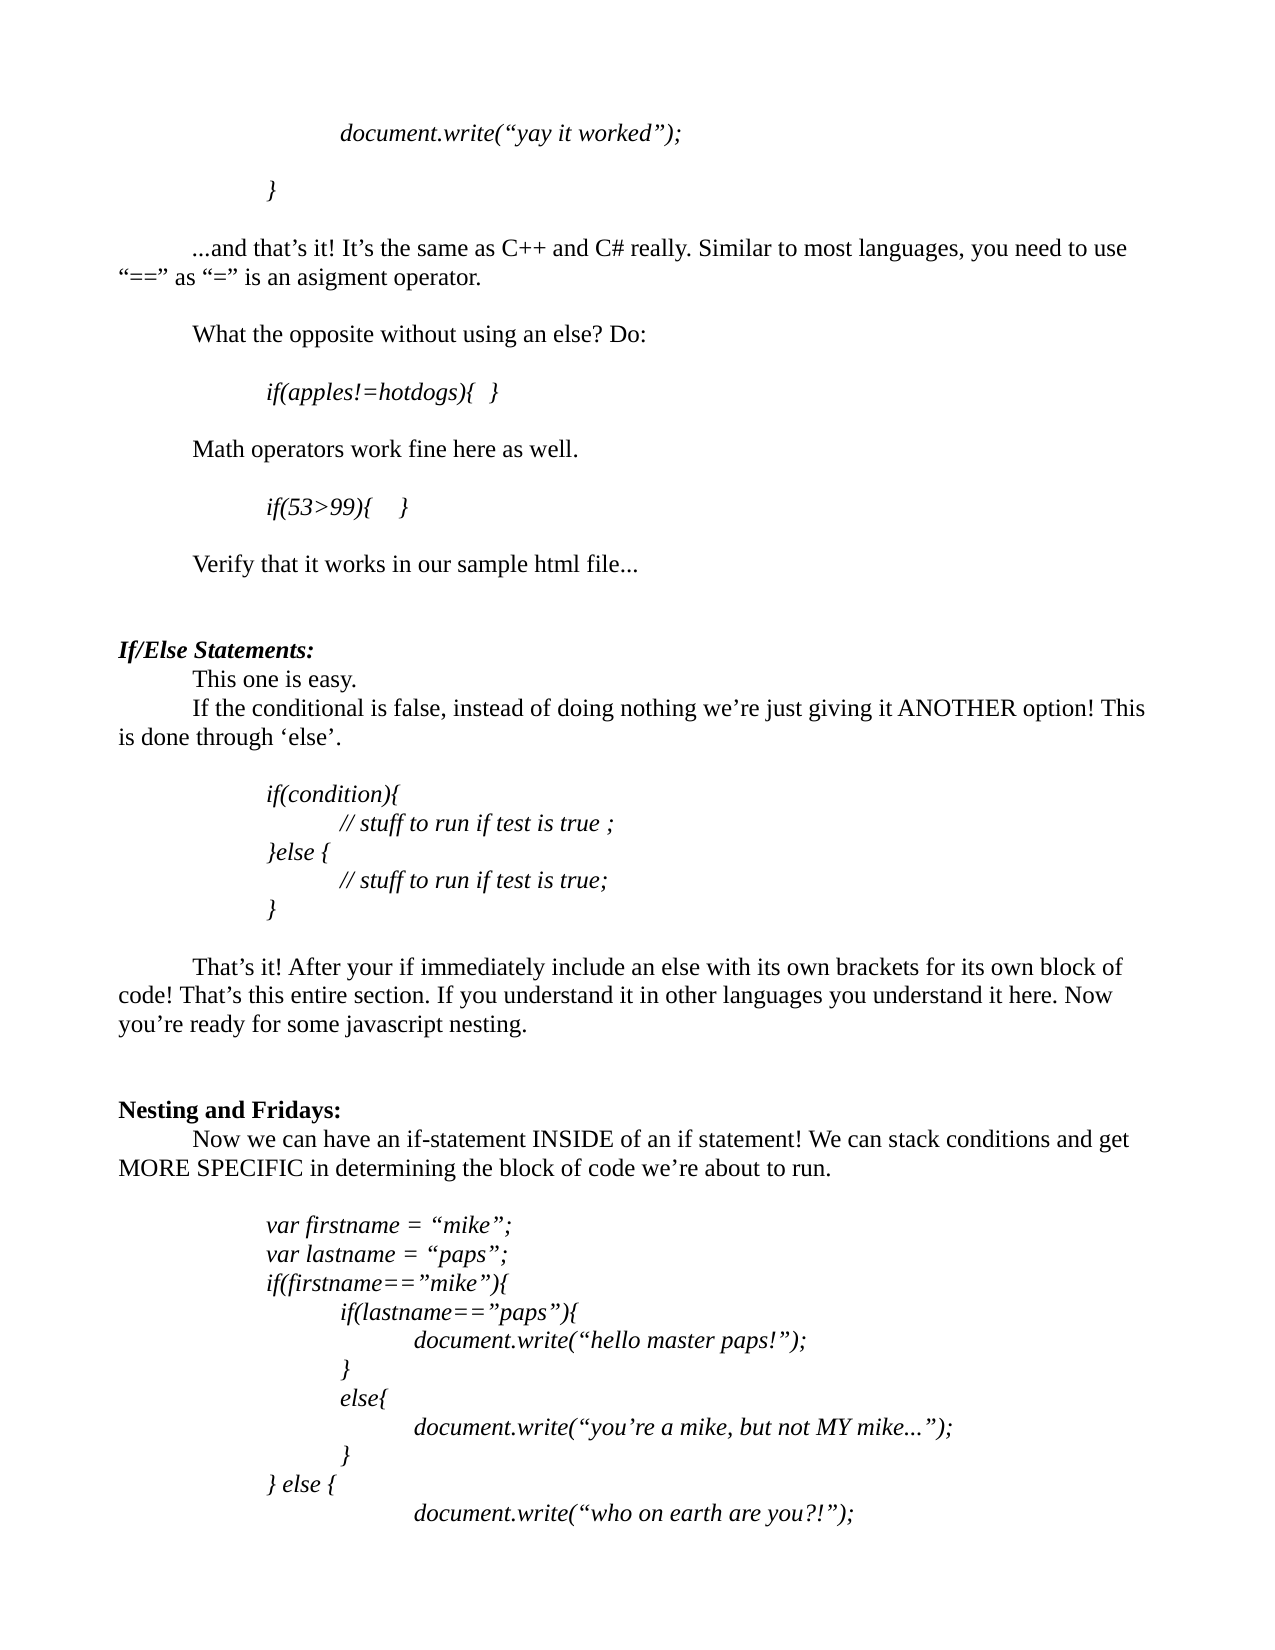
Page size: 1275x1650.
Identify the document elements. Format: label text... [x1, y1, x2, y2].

text }else { [118, 837, 1157, 866]
text var firstname = “mike”; [118, 1211, 1157, 1239]
text var lastname = “paps”; [118, 1239, 1157, 1268]
text ...and that’s it! It’s the same as C++ and C# really. Similar to most languages, you need to use “==” as “=” is an asigment operator. [118, 233, 1157, 291]
text // stuff to run if test is true; [118, 866, 1157, 894]
text if(lastname==”paps”){ [118, 1297, 1157, 1326]
text document.write(“you’re a mike, but not MY mike...”); [118, 1412, 1157, 1441]
text If/Else Statements: [118, 636, 1157, 664]
text } [118, 1441, 1157, 1469]
text What the opposite without using an else? Do: [118, 319, 1157, 348]
text document.write(“yay it worked”); [118, 118, 1157, 147]
text if(condition){ [118, 779, 1157, 808]
text if(firstname==”mike”){ [118, 1268, 1157, 1297]
text If the conditional is false, instead of doing nothing we’re just giving it ANOTHER option! This is done through ‘else’. [118, 693, 1157, 751]
text else{ [118, 1383, 1157, 1412]
text That’s it! After your if immediately include an else with its own brackets for its own block of code! That’s this entire section. If you understand it in other languages you understand it here. Now you’re ready for some javascript nesting. [118, 952, 1157, 1038]
text // stuff to run if test is true ; [118, 808, 1157, 837]
text Math operators work fine here as well. [118, 434, 1157, 463]
text Nesting and Fridays: [118, 1096, 1157, 1124]
text } [118, 1354, 1157, 1383]
text if(apples!=hotdogs){ } [118, 377, 1157, 406]
text Now we can have an if-statement INSIDE of an if statement! We can stack conditions and get MORE SPECIFIC in determining the block of code we’re about to run. [118, 1124, 1157, 1182]
text } [118, 176, 1157, 204]
text document.write(“who on earth are you?!”); [118, 1498, 1157, 1527]
text } else { [118, 1469, 1157, 1498]
text if(53>99){ } [118, 492, 1157, 521]
text This one is easy. [118, 664, 1157, 693]
text } [118, 894, 1157, 923]
text Verify that it works in our sample html file... [118, 549, 1157, 578]
text document.write(“hello master paps!”); [118, 1326, 1157, 1354]
